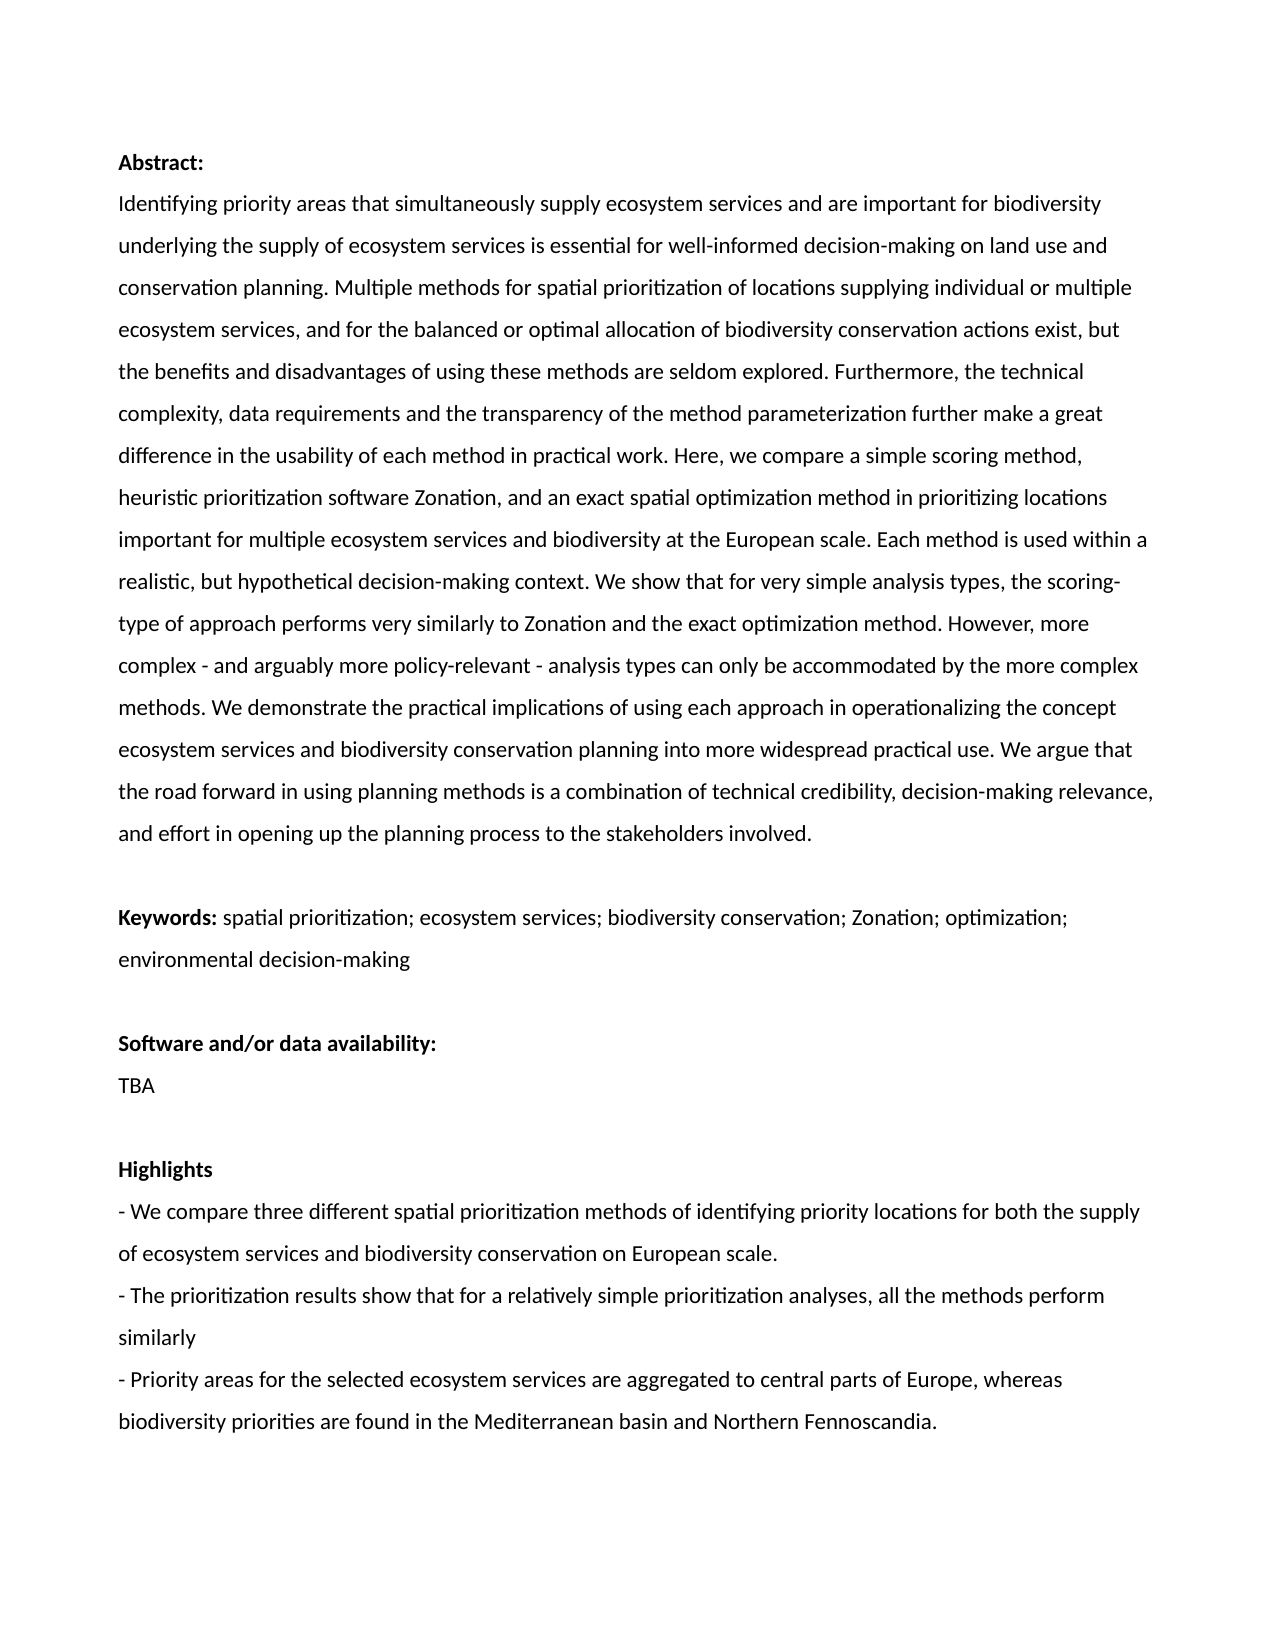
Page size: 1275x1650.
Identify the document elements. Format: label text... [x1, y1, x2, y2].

text - The prioritization results show that for a relatively simple prioritization analyses, all the methods perform similarly [118, 1281, 1157, 1351]
text Identifying priority areas that simultaneously supply ecosystem services and are important for biodiversity underlying the supply of ecosystem services is essential for well-informed decision-making on land use and conservation planning. Multiple methods for spatial prioritization of locations supplying individual or multiple ecosystem services, and for the balanced or optimal allocation of biodiversity conservation actions exist, but the benefits and disadvantages of using these methods are seldom explored. Furthermore, the technical complexity, data requirements and the transparency of the method parameterization further make a great difference in the usability of each method in practical work. Here, we compare a simple scoring method, heuristic prioritization software Zonation, and an exact spatial optimization method in prioritizing locations important for multiple ecosystem services and biodiversity at the European scale. Each method is used within a realistic, but hypothetical decision-making context. We show that for very simple analysis types, the scoring-type of approach performs very similarly to Zonation and the exact optimization method. However, more complex - and arguably more policy-relevant - analysis types can only be accommodated by the more complex methods. We demonstrate the practical implications of using each approach in operationalizing the concept ecosystem services and biodiversity conservation planning into more widespread practical use. We argue that the road forward in using planning methods is a combination of technical credibility, decision-making relevance, and effort in opening up the planning process to the stakeholders involved. [118, 189, 1157, 847]
text - Priority areas for the selected ecosystem services are aggregated to central parts of Europe, whereas biodiversity priorities are found in the Mediterranean basin and Northern Fennoscandia. [118, 1365, 1157, 1435]
text Abstract: [118, 148, 1157, 176]
text Keywords: spatial prioritization; ecosystem services; biodiversity conservation; Zonation; optimization; environmental decision-making [118, 903, 1157, 973]
text Software and/or data availability: TBA [118, 1029, 1157, 1099]
subtitle Highlights [118, 1155, 1157, 1183]
text - We compare three different spatial prioritization methods of identifying priority locations for both the supply of ecosystem services and biodiversity conservation on European scale. [118, 1197, 1157, 1267]
